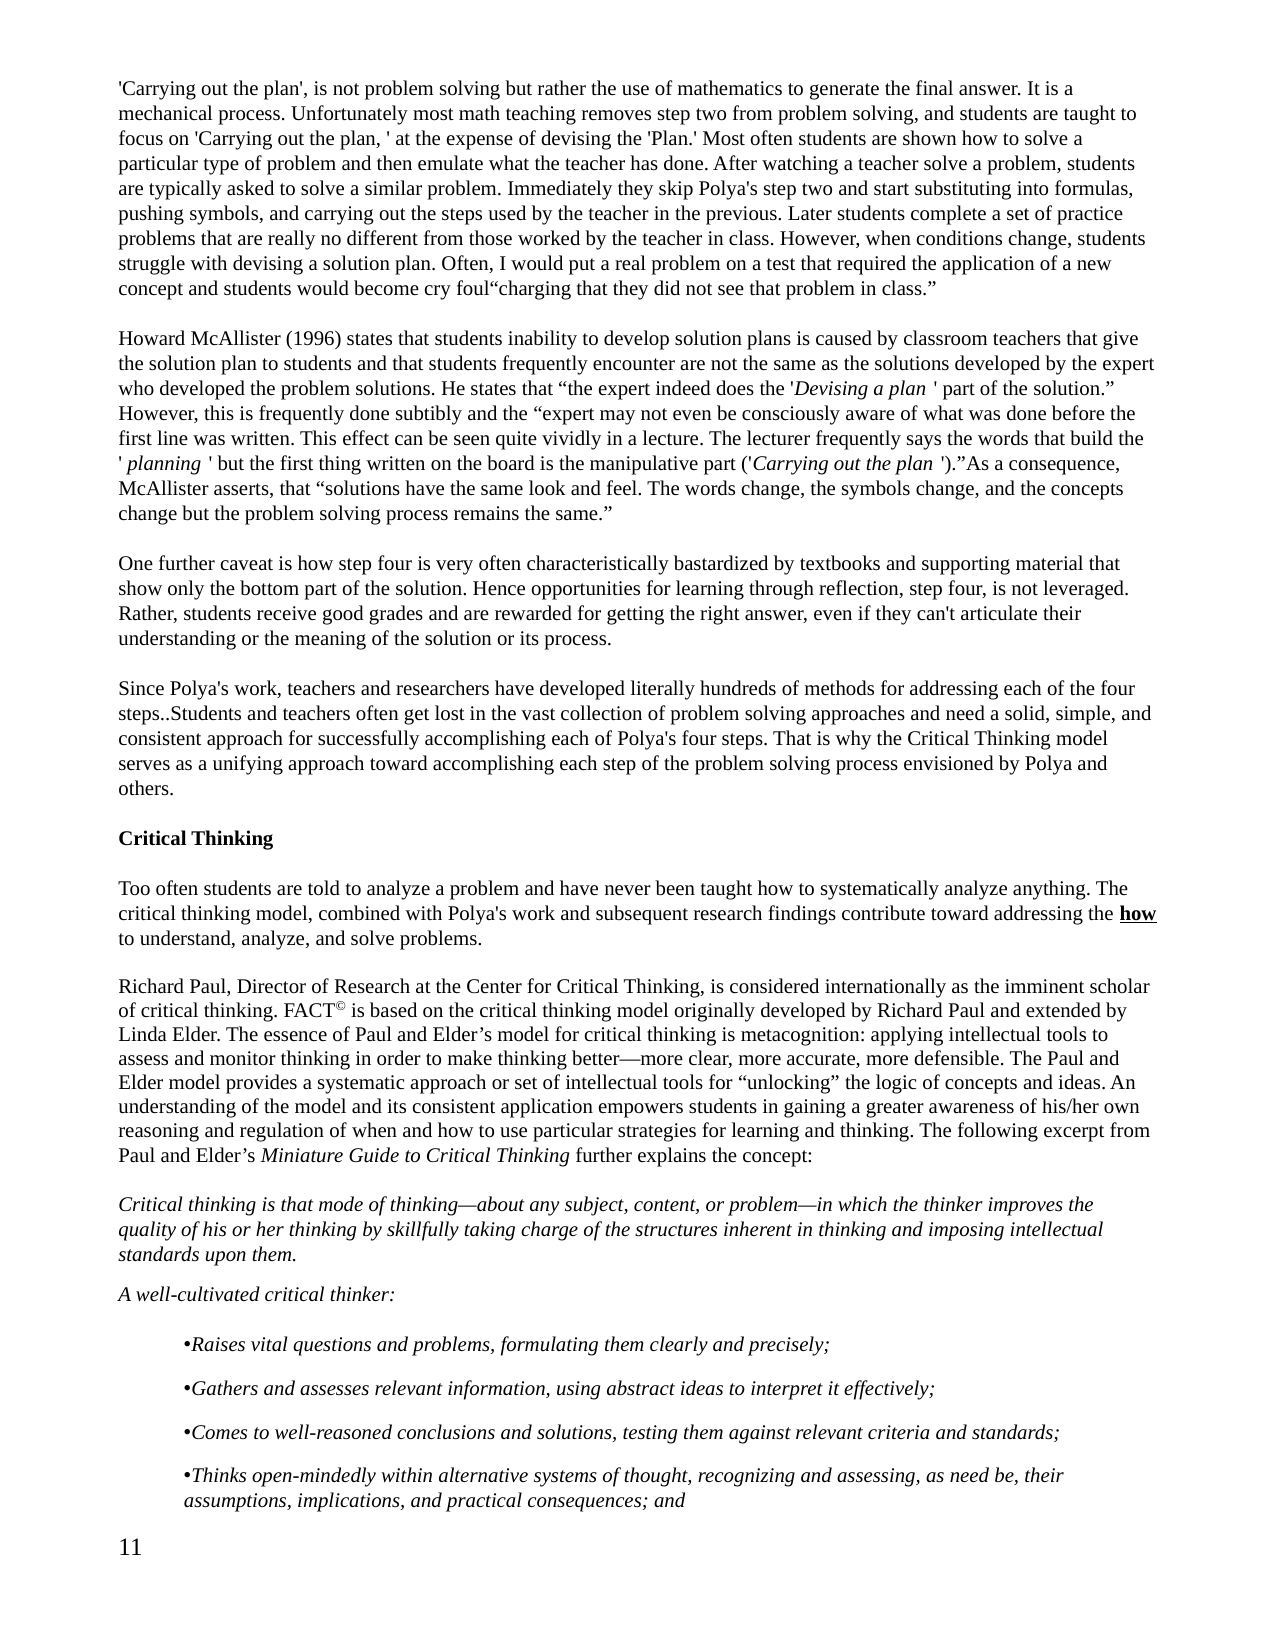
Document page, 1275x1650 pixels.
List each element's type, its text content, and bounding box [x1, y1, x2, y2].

list Gathers and assesses relevant information, using abstract ideas to interpret it effectively; [127, 1375, 1129, 1400]
text Critical Thinking [118, 825, 1157, 850]
text Richard Paul, Director of Research at the Center for Critical Thinking, is considered internationally as the imminent scholar of critical thinking. FACT© is based on the critical thinking model originally developed by Richard Paul and extended by Linda Elder. The essence of Paul and Elder’s model for critical thinking is metacognition: applying intellectual tools to assess and monitor thinking in order to make thinking better—more clear, more accurate, more defensible. The Paul and Elder model provides a systematic approach or set of intellectual tools for “unlocking” the logic of concepts and ideas. An understanding of the model and its consistent application empowers students in gaining a greater awareness of his/her own reasoning and regulation of when and how to use particular strategies for learning and thinking. The following excerpt from Paul and Elder’s Miniature Guide to Critical Thinking further explains the concept: [118, 974, 1157, 1167]
text Howard McAllister (1996) states that students inability to develop solution plans is caused by classroom teachers that give the solution plan to students and that students frequently encounter are not the same as the solutions developed by the expert who developed the problem solutions. He states that “the expert indeed does the 'Devising a plan ' part of the solution.” However, this is frequently done subtibly and the “expert may not even be consciously aware of what was done before the first line was written. This effect can be seen quite vividly in a lecture. The lecturer frequently says the words that build the ' planning ' but the first thing written on the board is the manipulative part ('Carrying out the plan ').”As a consequence, McAllister asserts, that “solutions have the same look and feel. The words change, the symbols change, and the concepts change but the problem solving process remains the same.” [118, 325, 1157, 525]
text A well-cultivated critical thinker: [118, 1281, 1157, 1306]
text One further caveat is how step four is very often characteristically bastardized by textbooks and supporting material that show only the bottom part of the solution. Hence opportunities for learning through reflection, step four, is not leveraged. Rather, students receive good grades and are rewarded for getting the right answer, even if they can't articulate their understanding or the meaning of the solution or its process. [118, 550, 1157, 650]
text 'Carrying out the plan', is not problem solving but rather the use of mathematics to generate the final answer. It is a mechanical process. Unfortunately most math teaching removes step two from problem solving, and students are taught to focus on 'Carrying out the plan, ' at the expense of devising the 'Plan.' Most often students are shown how to solve a particular type of problem and then emulate what the teacher has done. After watching a teacher solve a problem, students are typically asked to solve a similar problem. Immediately they skip Polya's step two and start substituting into formulas, pushing symbols, and carrying out the steps used by the teacher in the previous. Later students complete a set of practice problems that are really no different from those worked by the teacher in class. However, when conditions change, students struggle with devising a solution plan. Often, I would put a real problem on a test that required the application of a new concept and students would become cry foul“charging that they did not see that problem in class.” [118, 75, 1157, 300]
text Too often students are told to analyze a problem and have never been taught how to systematically analyze anything. The critical thinking model, combined with Polya's work and subsequent research findings contribute toward addressing the how to understand, analyze, and solve problems. [118, 875, 1157, 950]
text Critical thinking is that mode of thinking—about any subject, content, or problem—in which the thinker improves the quality of his or her thinking by skillfully taking charge of the structures inherent in thinking and imposing intellectual standards upon them. [118, 1191, 1157, 1266]
list Raises vital questions and problems, formulating them clearly and precisely; [127, 1331, 1129, 1356]
list Comes to well-reasoned conclusions and solutions, testing them against relevant criteria and standards; [127, 1419, 1129, 1444]
text Since Polya's work, teachers and researchers have developed literally hundreds of methods for addressing each of the four steps..Students and teachers often get lost in the vast collection of problem solving approaches and need a solid, simple, and consistent approach for successfully accomplishing each of Polya's four steps. That is why the Critical Thinking model serves as a unifying approach toward accomplishing each step of the problem solving process envisioned by Polya and others. [118, 675, 1157, 800]
list Thinks open-mindedly within alternative systems of thought, recognizing and assessing, as need be, their assumptions, implications, and practical consequences; and [127, 1462, 1129, 1512]
